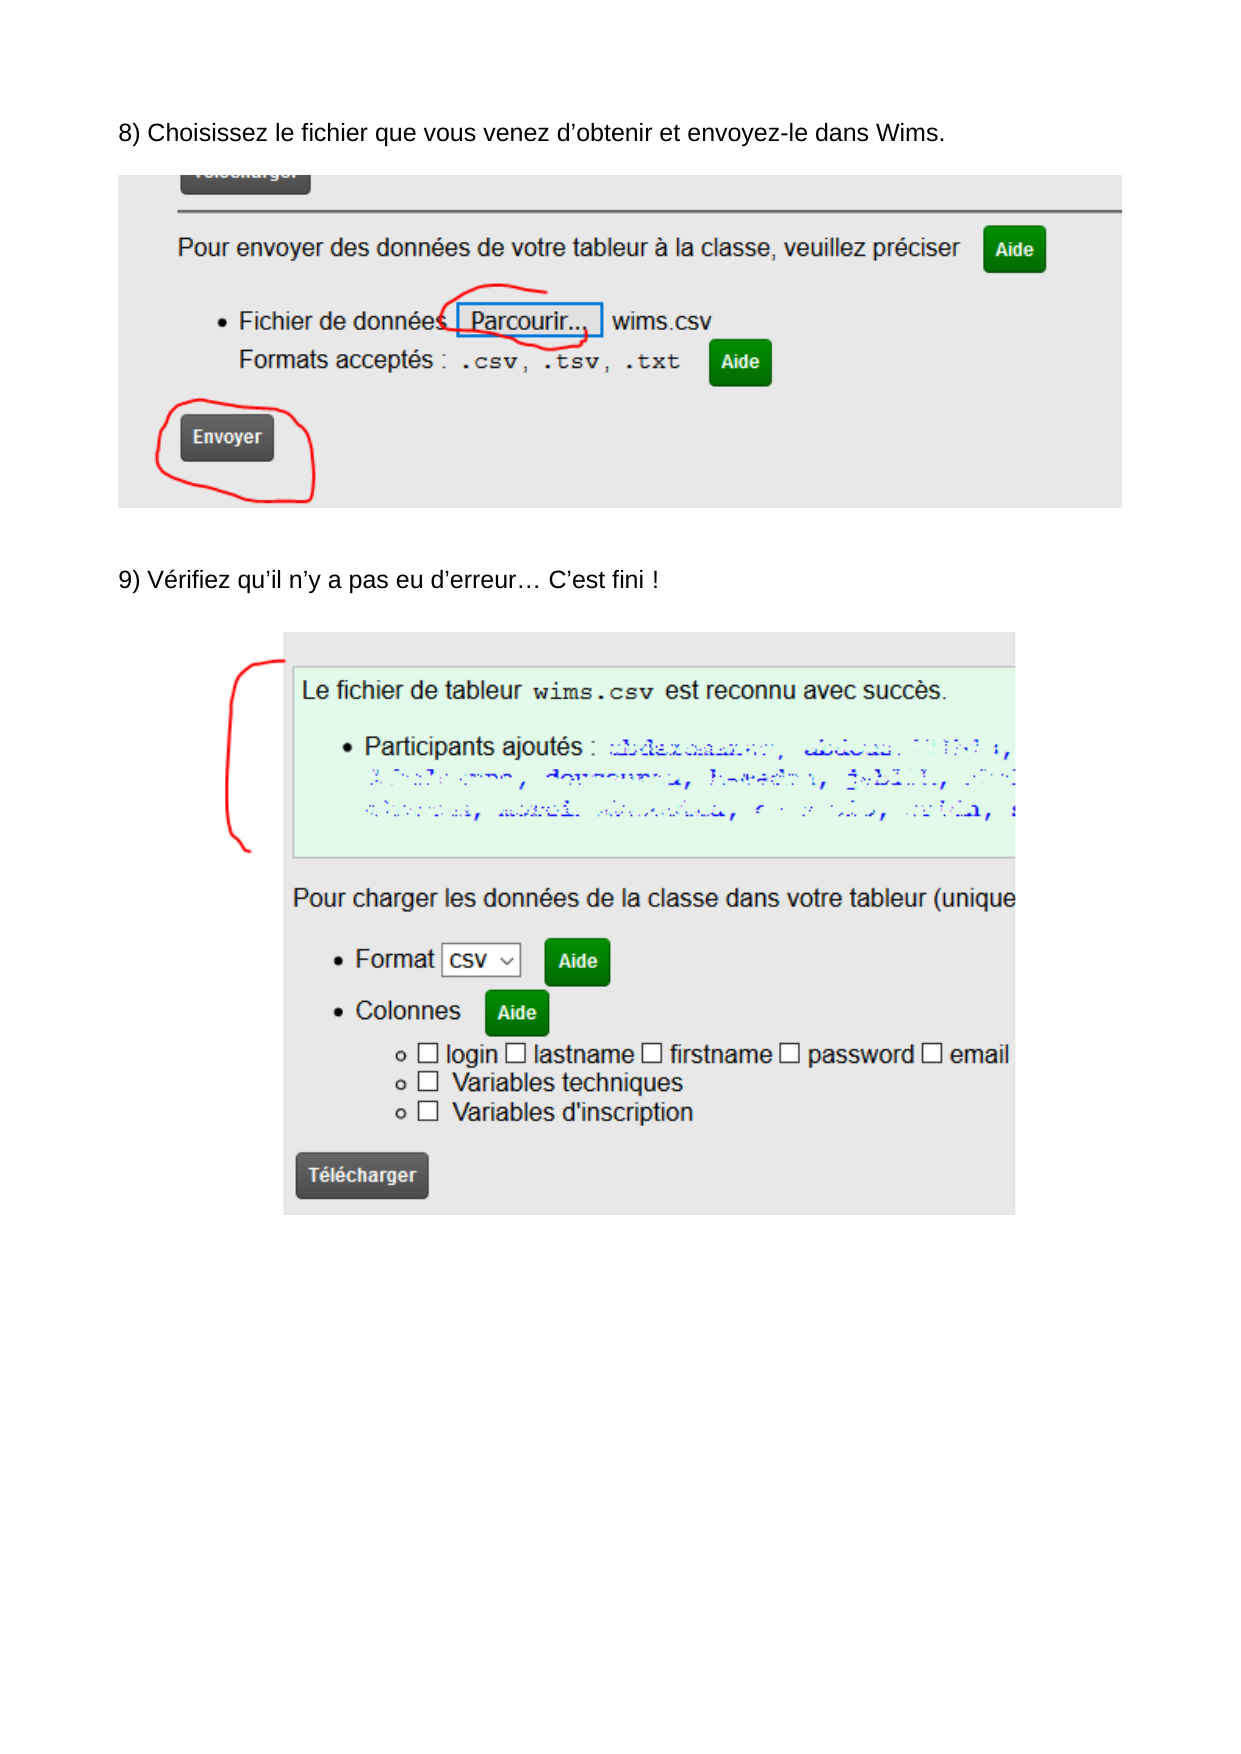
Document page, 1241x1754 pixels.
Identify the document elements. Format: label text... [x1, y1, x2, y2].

text 8) Choisissez le fichier que vous venez d’obtenir et envoyez-le dans Wims. [118, 118, 1122, 147]
picture [118, 175, 1123, 508]
text 9) Vérifiez qu’il n’y a pas eu d’erreur… C’est fini ! [118, 565, 1122, 594]
picture [225, 632, 1016, 1215]
